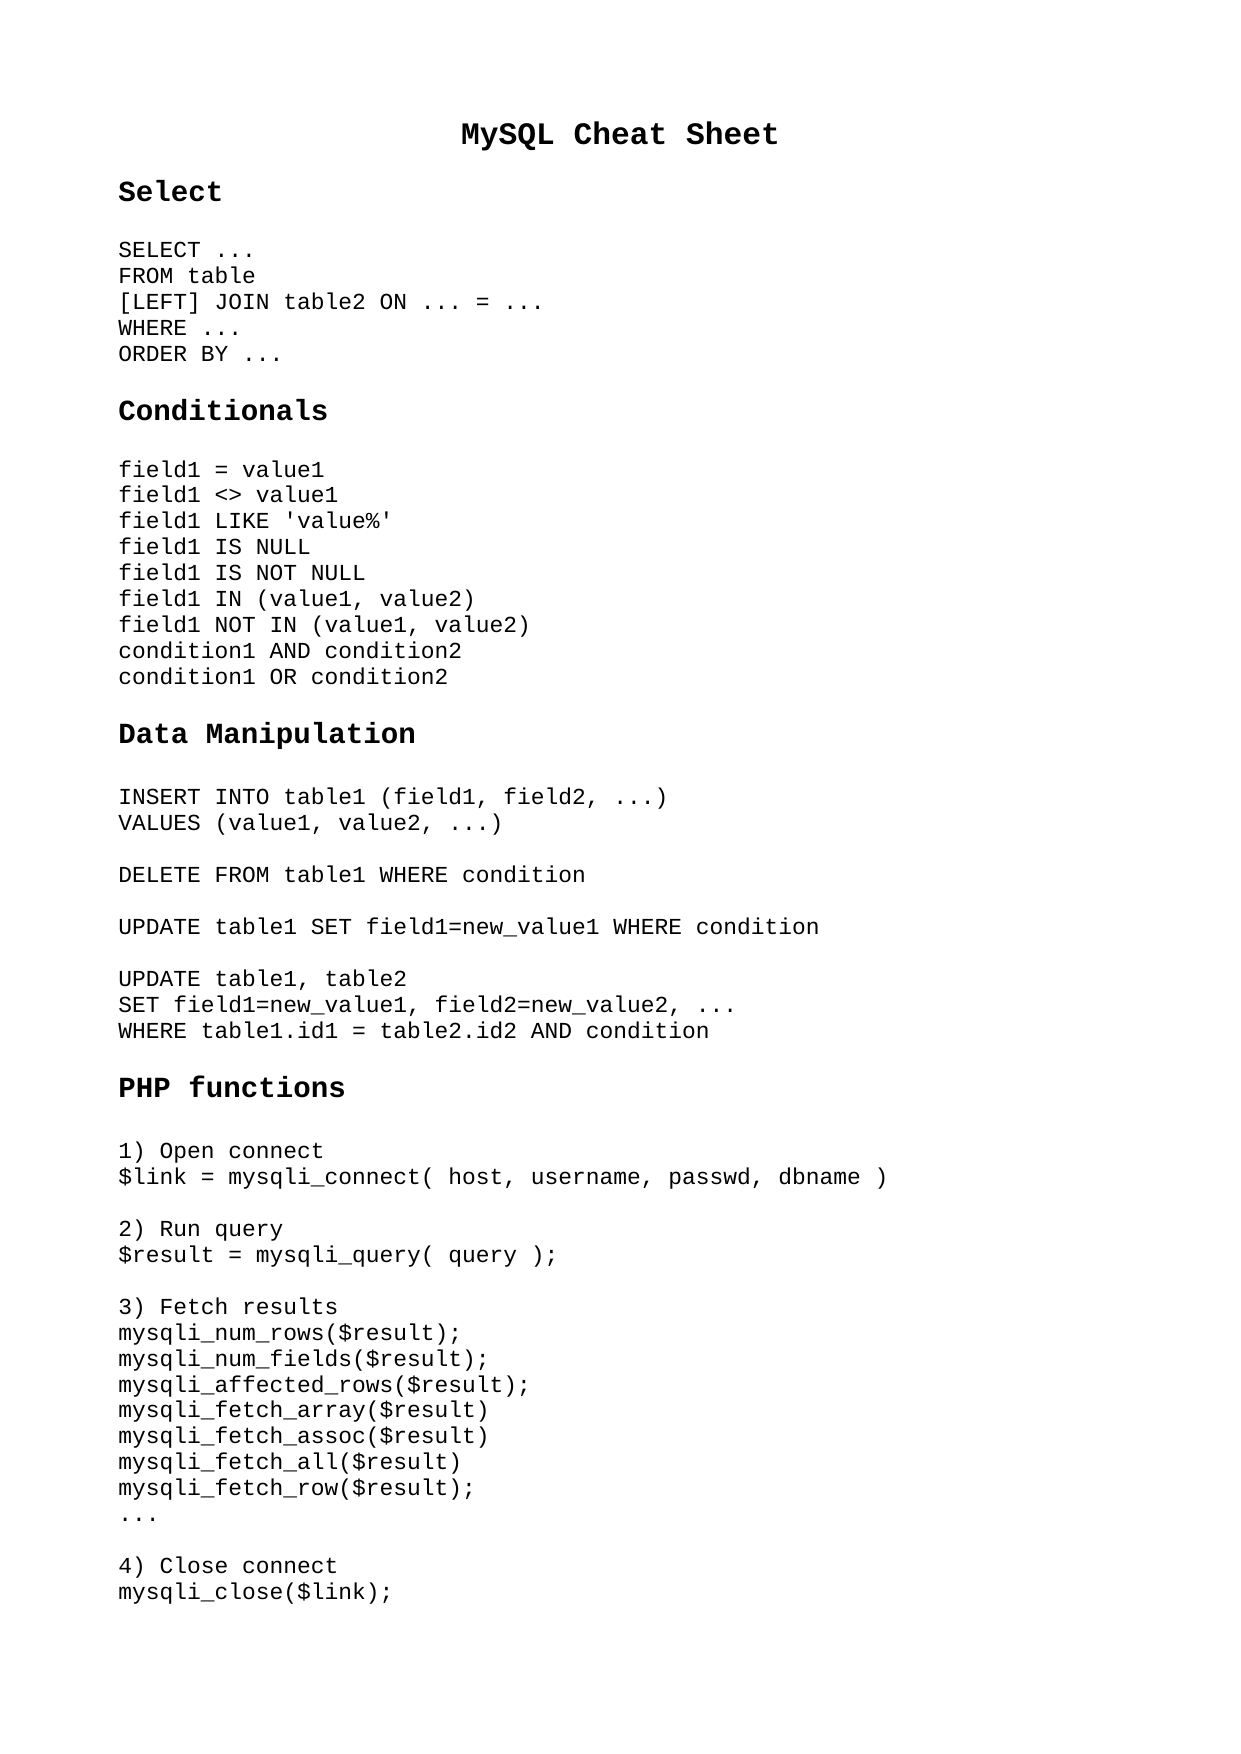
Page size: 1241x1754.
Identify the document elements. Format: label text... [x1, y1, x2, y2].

text VALUES (value1, value2, ...) [118, 812, 1122, 838]
text WHERE table1.id1 = table2.id2 AND condition [118, 1019, 1122, 1045]
text Conditionals [118, 397, 1122, 429]
text ... [118, 1503, 1122, 1528]
text mysqli_fetch_all($result) [118, 1451, 1122, 1477]
text field1 <> value1 [118, 484, 1122, 510]
text DELETE FROM table1 WHERE condition [118, 863, 1122, 889]
text condition1 AND condition2 [118, 639, 1122, 665]
text mysqli_fetch_row($result); [118, 1477, 1122, 1503]
text mysqli_fetch_array($result) [118, 1399, 1122, 1425]
text field1 IN (value1, value2) [118, 588, 1122, 613]
text 4) Close connect [118, 1554, 1122, 1580]
text Data Manipulation [118, 720, 1122, 753]
text condition1 OR condition2 [118, 665, 1122, 691]
text 2) Run query [118, 1217, 1122, 1243]
text mysqli_num_fields($result); [118, 1347, 1122, 1373]
text field1 IS NOT NULL [118, 562, 1122, 588]
text mysqli_close($link); [118, 1580, 1122, 1606]
text field1 = value1 [118, 458, 1122, 484]
text field1 NOT IN (value1, value2) [118, 613, 1122, 639]
text mysqli_num_rows($result); [118, 1321, 1122, 1347]
text [LEFT] JOIN table2 ON ... = ... [118, 290, 1122, 316]
text $link = mysqli_connect( host, username, passwd, dbname ) [118, 1165, 1122, 1191]
text mysqli_fetch_assoc($result) [118, 1425, 1122, 1451]
text FROM table [118, 264, 1122, 290]
text PHP functions [118, 1073, 1122, 1106]
text INSERT INTO table1 (field1, field2, ...) [118, 786, 1122, 812]
text WHERE ... [118, 316, 1122, 342]
text SELECT ... [118, 238, 1122, 264]
text UPDATE table1 SET field1=new_value1 WHERE condition [118, 915, 1122, 941]
text Select [118, 177, 1122, 210]
text field1 IS NULL [118, 536, 1122, 562]
text UPDATE table1, table2 [118, 967, 1122, 993]
text mysqli_affected_rows($result); [118, 1373, 1122, 1399]
text field1 LIKE 'value%' [118, 510, 1122, 536]
text $result = mysqli_query( query ); [118, 1243, 1122, 1269]
text SET field1=new_value1, field2=new_value2, ... [118, 993, 1122, 1019]
text 3) Fetch results [118, 1295, 1122, 1321]
text ORDER BY ... [118, 342, 1122, 368]
text 1) Open connect [118, 1139, 1122, 1165]
text MySQL Cheat Sheet [118, 118, 1122, 153]
